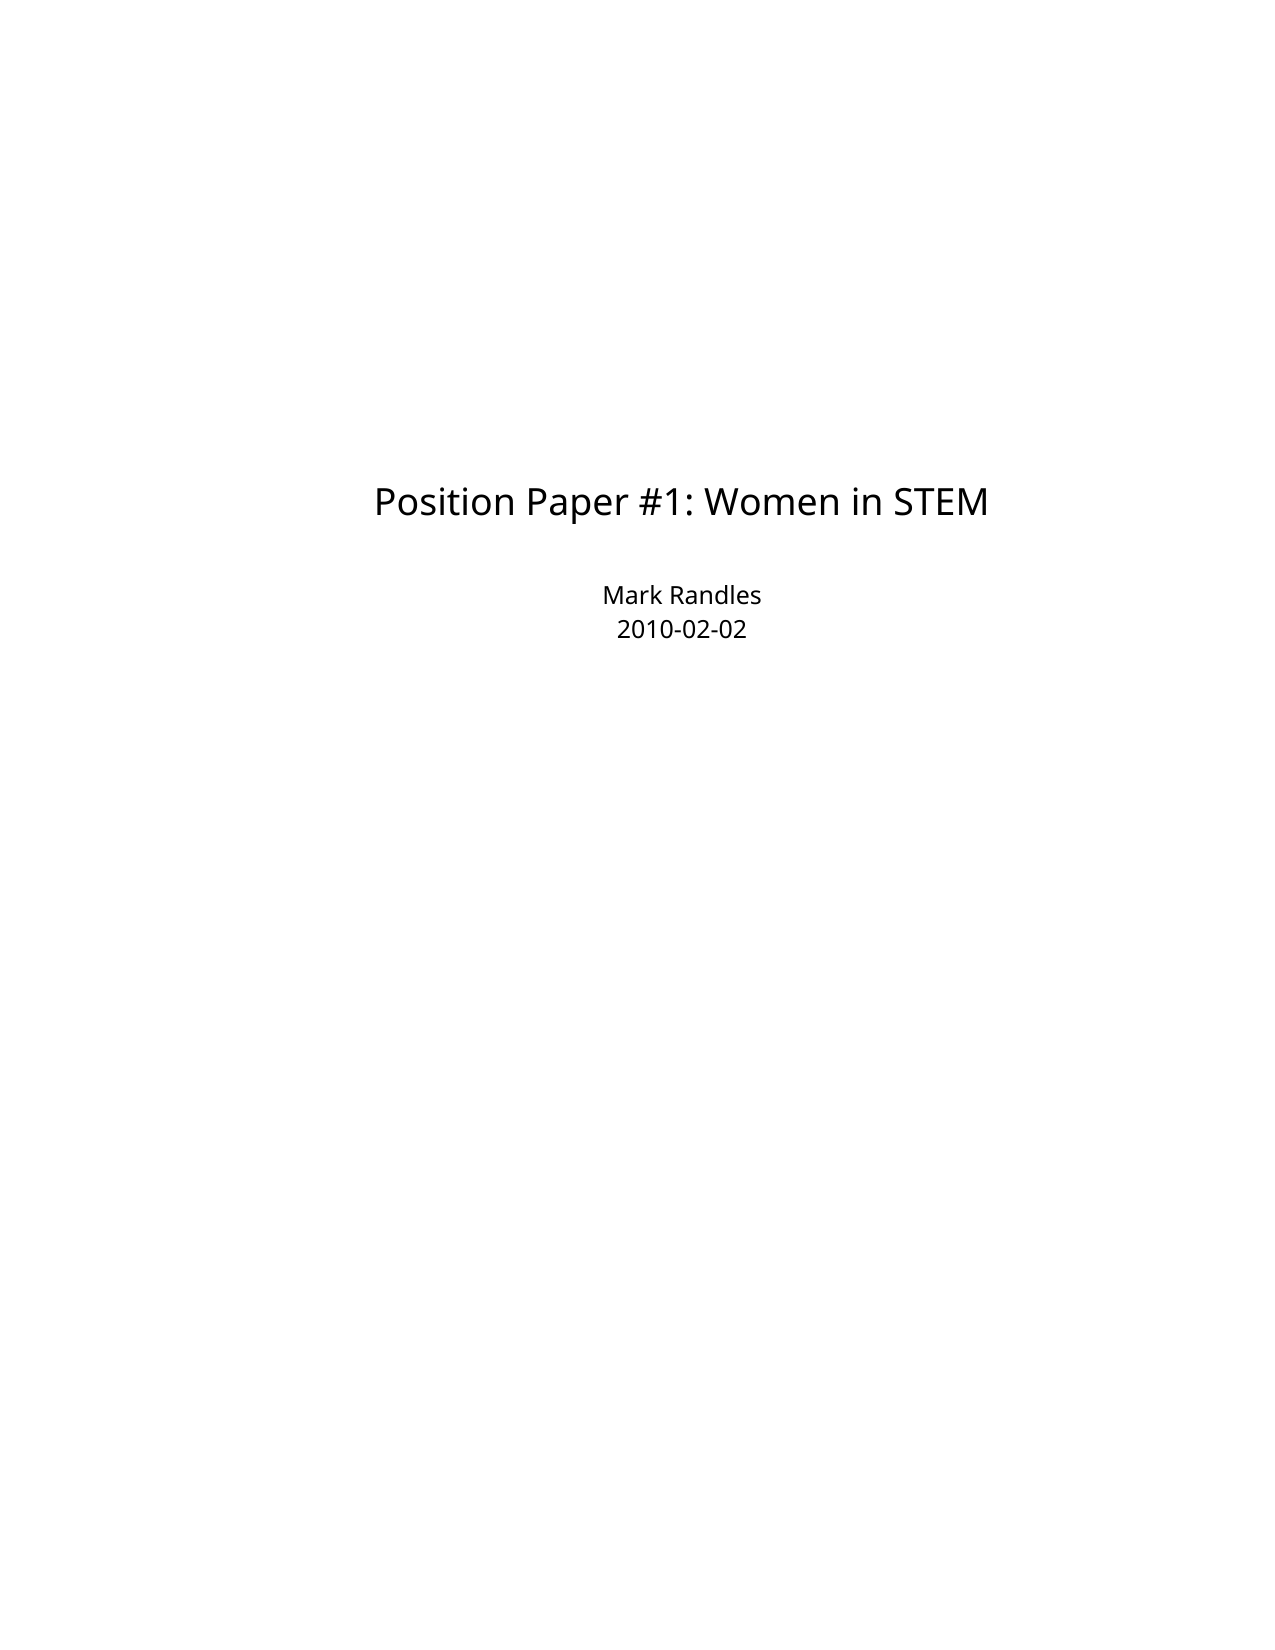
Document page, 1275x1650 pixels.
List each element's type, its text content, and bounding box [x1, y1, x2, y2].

text Position Paper #1: Women in STEM Mark Randles 2010-02-02 [177, 475, 1186, 646]
